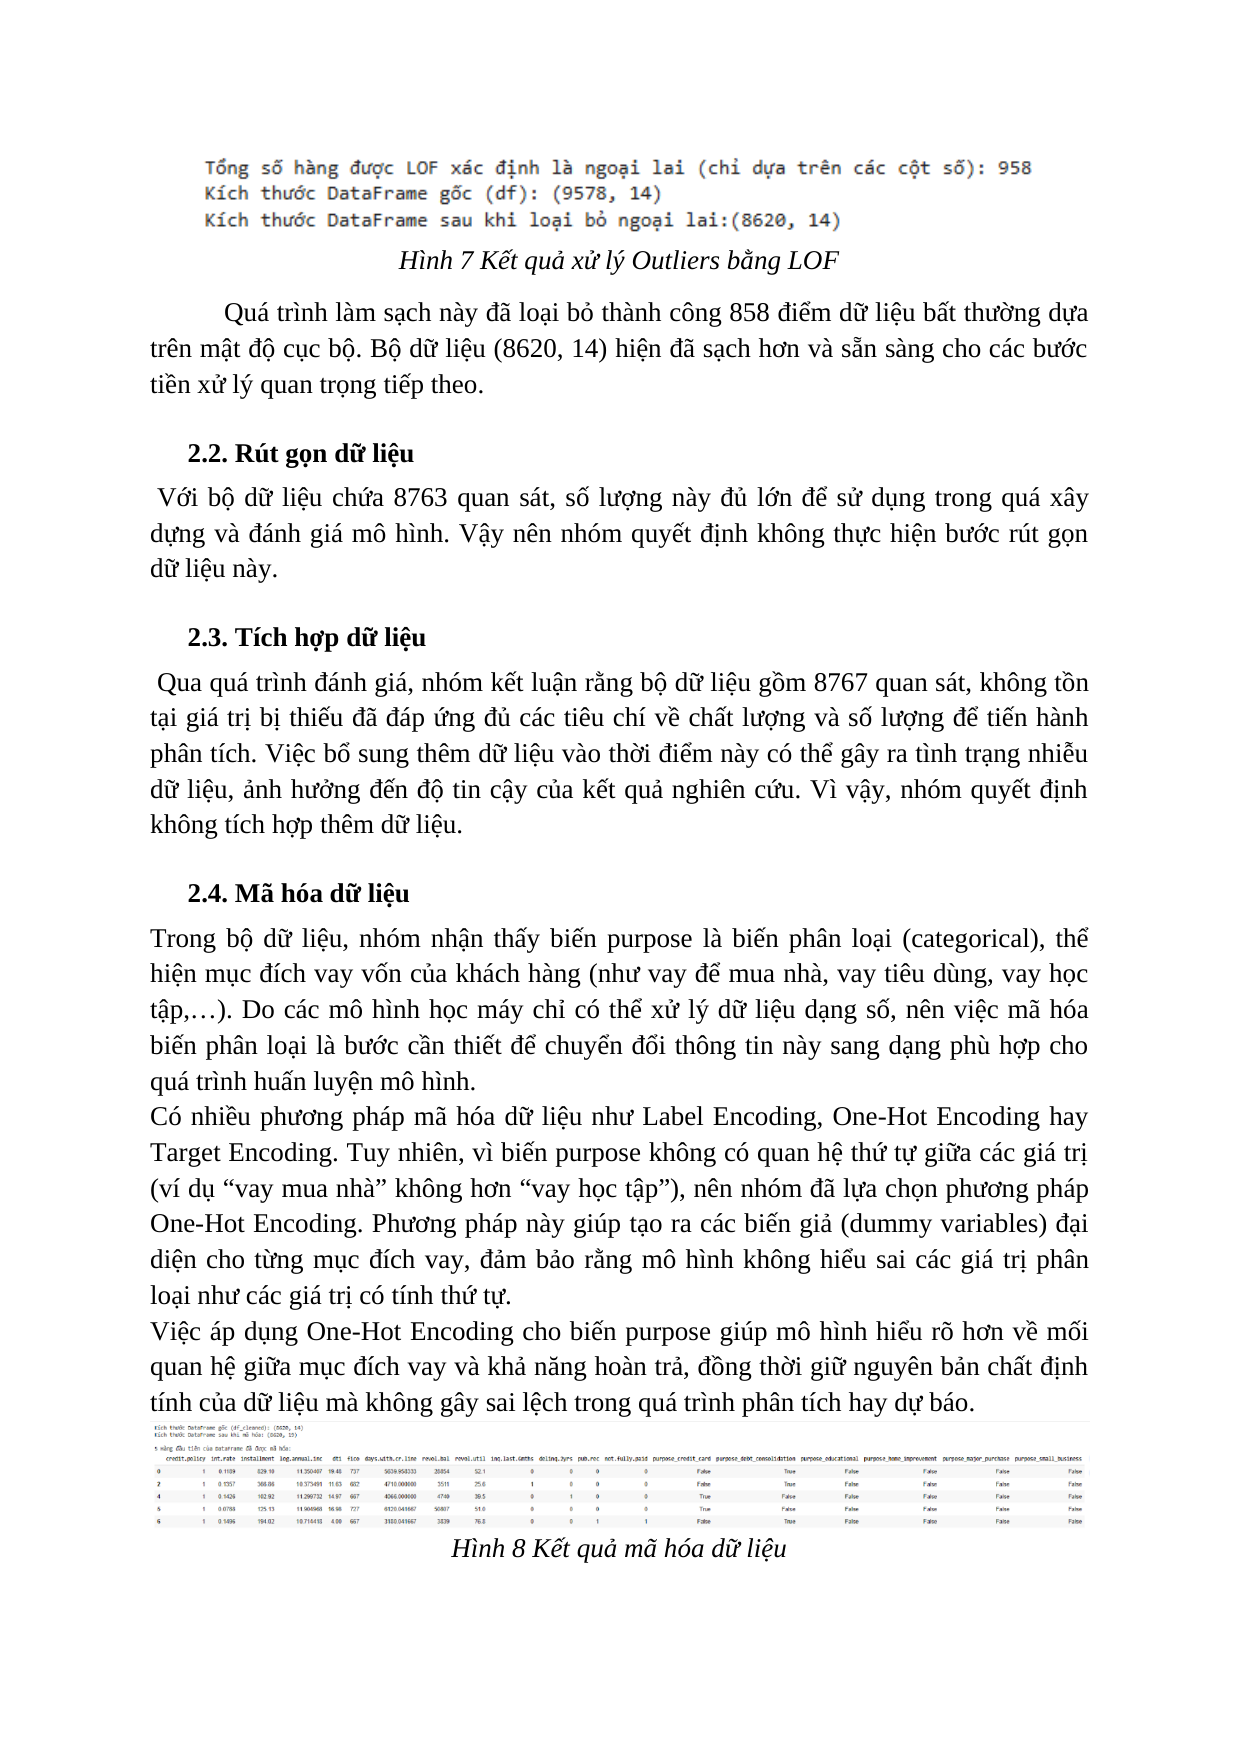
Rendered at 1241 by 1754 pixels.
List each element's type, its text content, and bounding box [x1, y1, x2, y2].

text Với bộ dữ liệu chứa 8763 quan sát, số lượng này đủ lớn để sử dụng trong quá xây dựng và đánh giá mô hình. Vậy nên nhóm quyết định không thực hiện bước rút gọn dữ liệu này. [150, 481, 1090, 584]
subtitle 2.2. Rút gọn dữ liệu [187, 437, 1090, 468]
text Qua quá trình đánh giá, nhóm kết luận rằng bộ dữ liệu gồm 8767 quan sát, không tồn tại giá trị bị thiếu đã đáp ứng đủ các tiêu chí về chất lượng và số lượng để tiến hành phân tích. Việc bổ sung thêm dữ liệu vào thời điểm này có thể gây ra tình trạng nhiễu dữ liệu, ảnh hưởng đến độ tin cậy của kết quả nghiên cứu. Vì vậy, nhóm quyết định không tích hợp thêm dữ liệu. [150, 666, 1090, 840]
text Có nhiều phương pháp mã hóa dữ liệu như Label Encoding, One-Hot Encoding hay Target Encoding. Tuy nhiên, vì biến purpose không có quan hệ thứ tự giữa các giá trị (ví dụ “vay mua nhà” không hơn “vay học tập”), nên nhóm đã lựa chọn phương pháp One-Hot Encoding. Phương pháp này giúp tạo ra các biến giả (dummy variables) đại diện cho từng mục đích vay, đảm bảo rằng mô hình không hiểu sai các giá trị phân loại như các giá trị có tính thứ tự. [150, 1100, 1090, 1310]
text Quá trình làm sạch này đã loại bỏ thành công 858 điểm dữ liệu bất thường dựa trên mật độ cục bộ. Bộ dữ liệu (8620, 14) hiện đã sạch hơn và sẵn sàng cho các bước tiền xử lý quan trọng tiếp theo. [150, 296, 1090, 399]
text Trong bộ dữ liệu, nhóm nhận thấy biến purpose là biến phân loại (categorical), thể hiện mục đích vay vốn của khách hàng (như vay để mua nhà, vay tiêu dùng, vay học tập,…). Do các mô hình học máy chỉ có thể xử lý dữ liệu dạng số, nên việc mã hóa biến phân loại là bước cần thiết để chuyển đổi thông tin này sang dạng phù hợp cho quá trình huấn luyện mô hình. [150, 922, 1090, 1096]
subtitle 2.4. Mã hóa dữ liệu [187, 878, 1090, 909]
text Hình 8 Kết quả mã hóa dữ liệu [150, 1532, 1090, 1563]
text Hình 7 Kết quả xử lý Outliers bằng LOF [150, 244, 1090, 276]
subtitle 2.3. Tích hợp dữ liệu [187, 622, 1090, 653]
text Việc áp dụng One-Hot Encoding cho biến purpose giúp mô hình hiểu rõ hơn về mối quan hệ giữa mục đích vay và khả năng hoàn trả, đồng thời giữ nguyên bản chất định tính của dữ liệu mà không gây sai lệch trong quá trình phân tích hay dự báo. [150, 1315, 1090, 1417]
